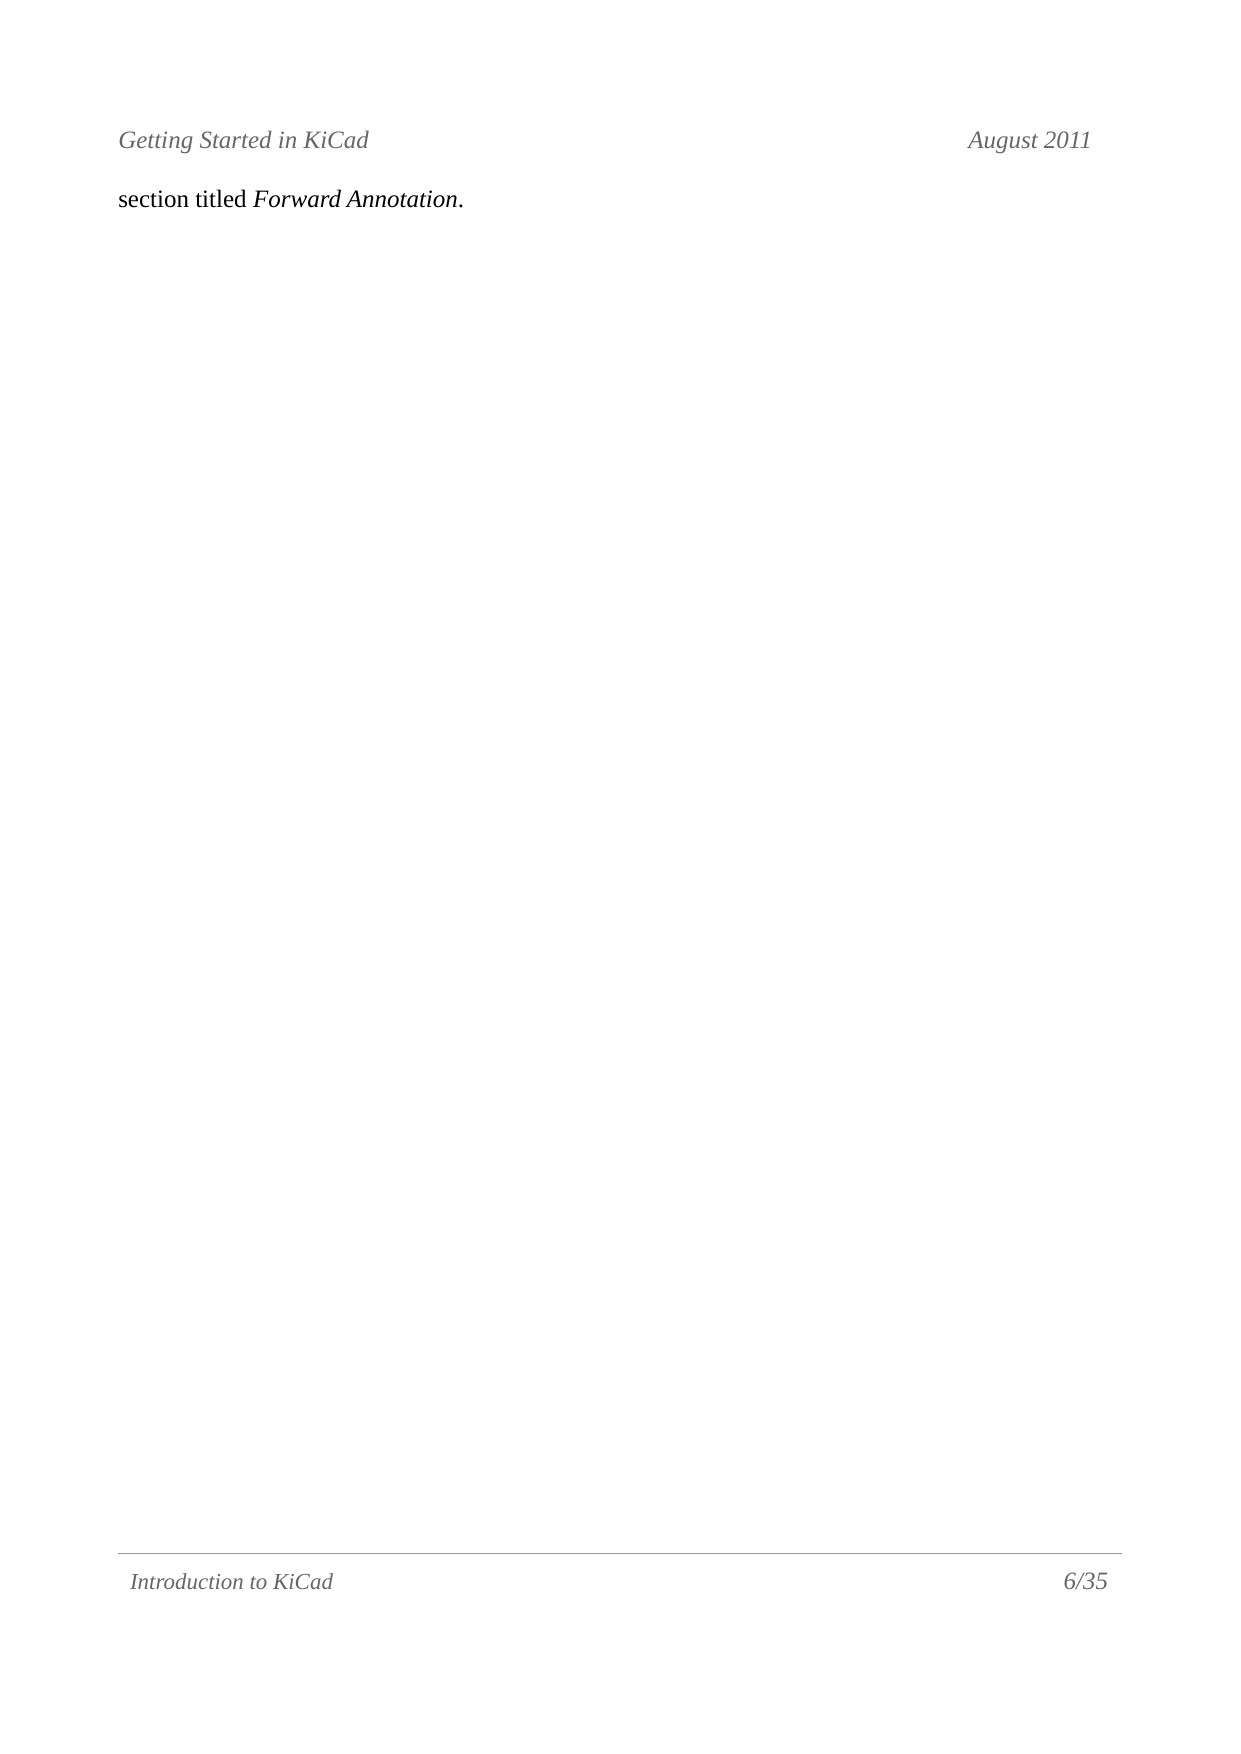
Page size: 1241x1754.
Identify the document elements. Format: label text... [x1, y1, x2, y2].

text section titled Forward Annotation. [118, 184, 1122, 213]
